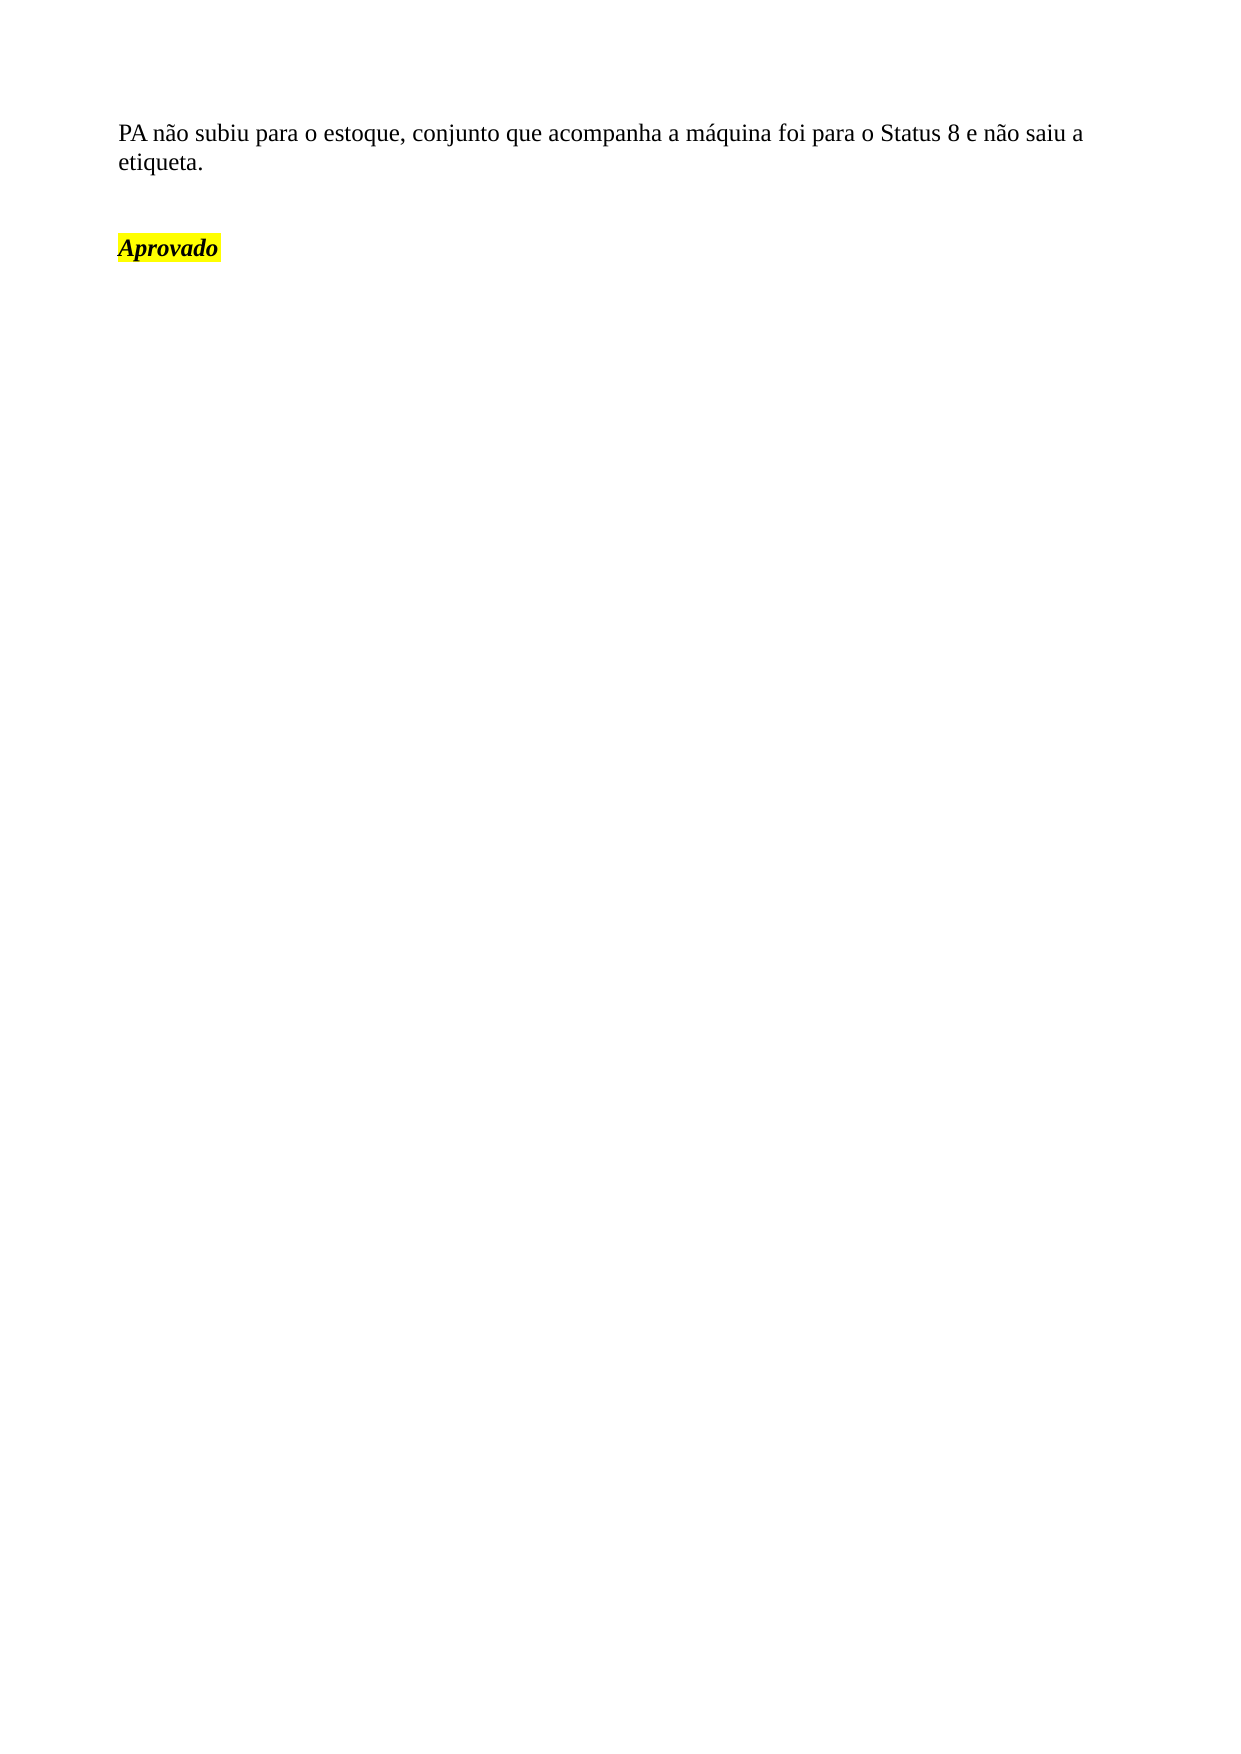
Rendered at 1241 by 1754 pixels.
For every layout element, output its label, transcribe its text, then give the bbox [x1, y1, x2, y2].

text PA não subiu para o estoque, conjunto que acompanha a máquina foi para o Status 8 e não saiu a etiqueta. [118, 118, 1122, 176]
text Aprovado [118, 233, 1122, 262]
